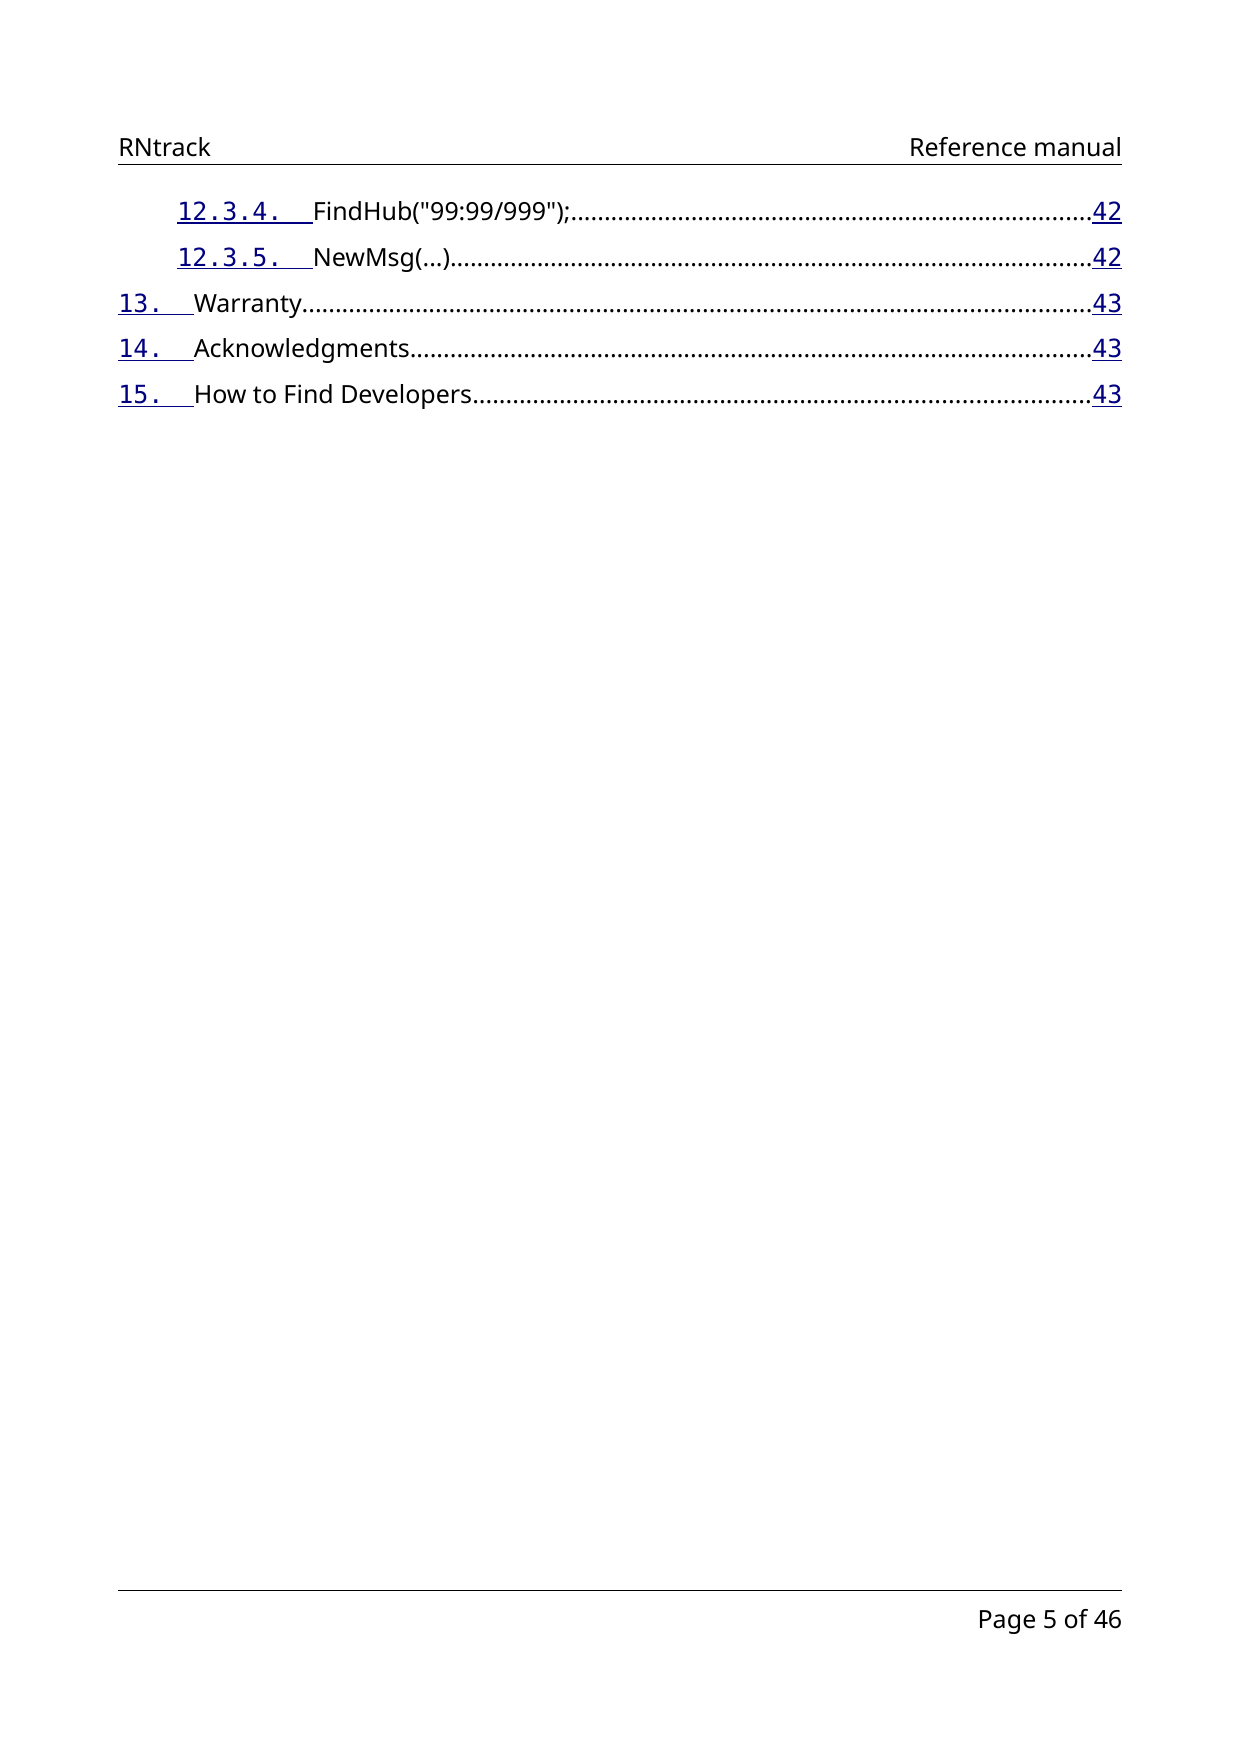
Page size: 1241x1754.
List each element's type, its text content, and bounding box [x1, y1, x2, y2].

text 12.3.5. NewMsg(...) 42 [177, 239, 1122, 273]
text 15. How to Find Developers 43 [118, 377, 1122, 411]
text 12.3.4. FindHub("99:99/999"); 42 [177, 193, 1122, 228]
text 13. Warranty 43 [118, 285, 1122, 319]
text 14. Acknowledgments 43 [118, 331, 1122, 365]
